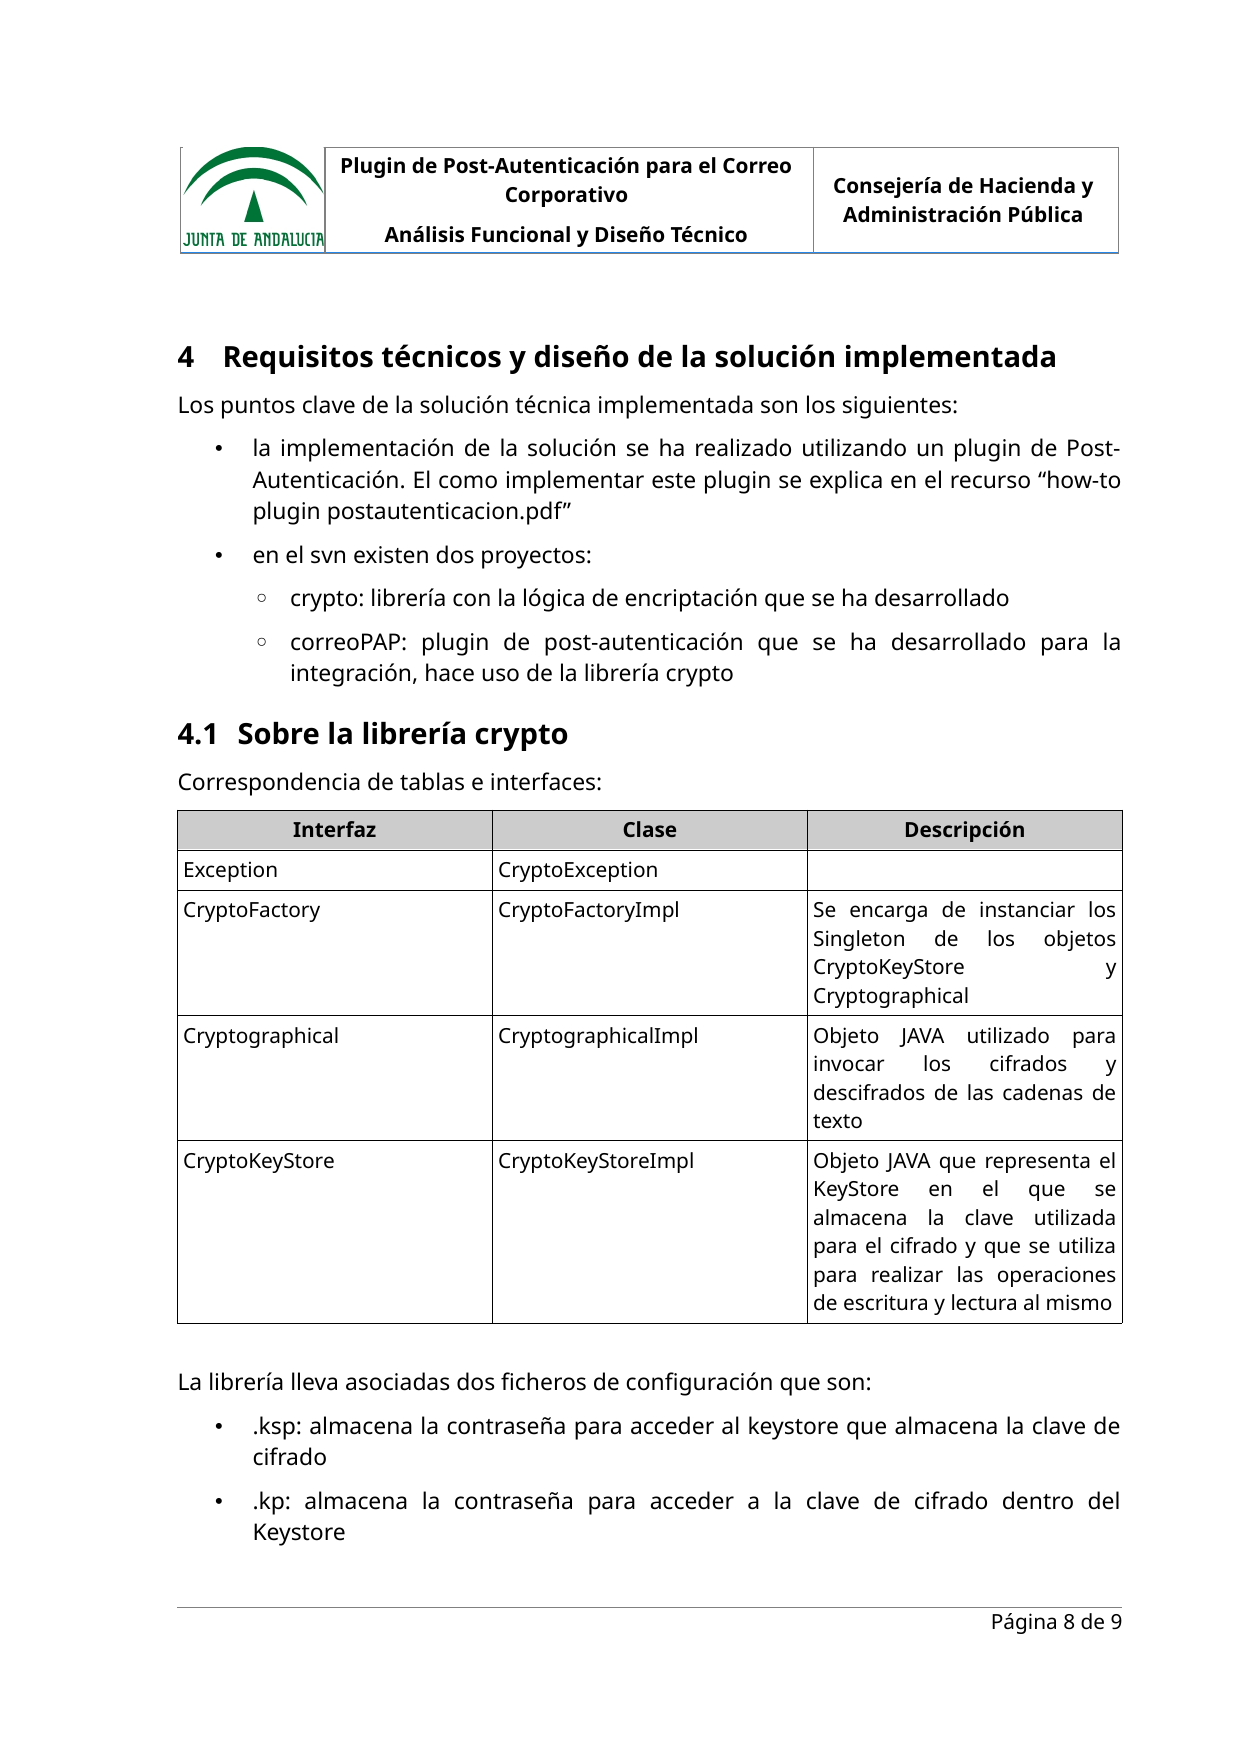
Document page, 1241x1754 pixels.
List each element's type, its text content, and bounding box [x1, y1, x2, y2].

table_cell CryptoException [493, 851, 807, 889]
table_cell Objeto JAVA utilizado para invocar los cifrados y descifrados de las cadenas de texto [808, 1016, 1122, 1140]
text La librería lleva asociadas dos ficheros de configuración que son: [177, 1366, 1122, 1397]
subtitle Requisitos técnicos y diseño de la solución implementada [177, 336, 1122, 376]
table_cell CryptoFactoryImpl [493, 891, 807, 1015]
list la implementación de la solución se ha realizado utilizando un plugin de Post-Autenticación. El como implementar este plugin se explica en el recurso “how-to plugin postautenticacion.pdf” [215, 432, 1122, 526]
table_cell Exception [178, 851, 492, 889]
list .ksp: almacena la contraseña para acceder al keystore que almacena la clave de cifrado [215, 1410, 1122, 1472]
table_header Interfaz [178, 811, 492, 849]
table_cell CryptoKeyStore [178, 1141, 492, 1322]
subtitle Sobre la librería crypto [177, 714, 1122, 753]
list correoPAP: plugin de post-autenticación que se ha desarrollado para la integración, hace uso de la librería crypto [252, 626, 1122, 689]
list crypto: librería con la lógica de encriptación que se ha desarrollado [252, 582, 1122, 614]
table_header Descripción [808, 811, 1122, 849]
text Correspondencia de tablas e interfaces: [177, 766, 1122, 797]
list .kp: almacena la contraseña para acceder a la clave de cifrado dentro del Keystore [215, 1485, 1122, 1547]
table_header Clase [493, 811, 807, 849]
table_cell Objeto JAVA que representa el KeyStore en el que se almacena la clave utilizada para el cifrado y que se utiliza para realizar las operaciones de escritura y lectura al mismo [808, 1141, 1122, 1322]
table_cell CryptographicalImpl [493, 1016, 807, 1140]
picture [183, 147, 324, 246]
text Los puntos clave de la solución técnica implementada son los siguientes: [177, 389, 1122, 420]
list en el svn existen dos proyectos: [215, 539, 1122, 570]
table_cell CryptoFactory [178, 891, 492, 1015]
table_cell [808, 851, 1122, 889]
table_cell Se encarga de instanciar los Singleton de los objetos CryptoKeyStore y Cryptographical [808, 891, 1122, 1015]
table_cell CryptoKeyStoreImpl [493, 1141, 807, 1322]
table_cell Cryptographical [178, 1016, 492, 1140]
